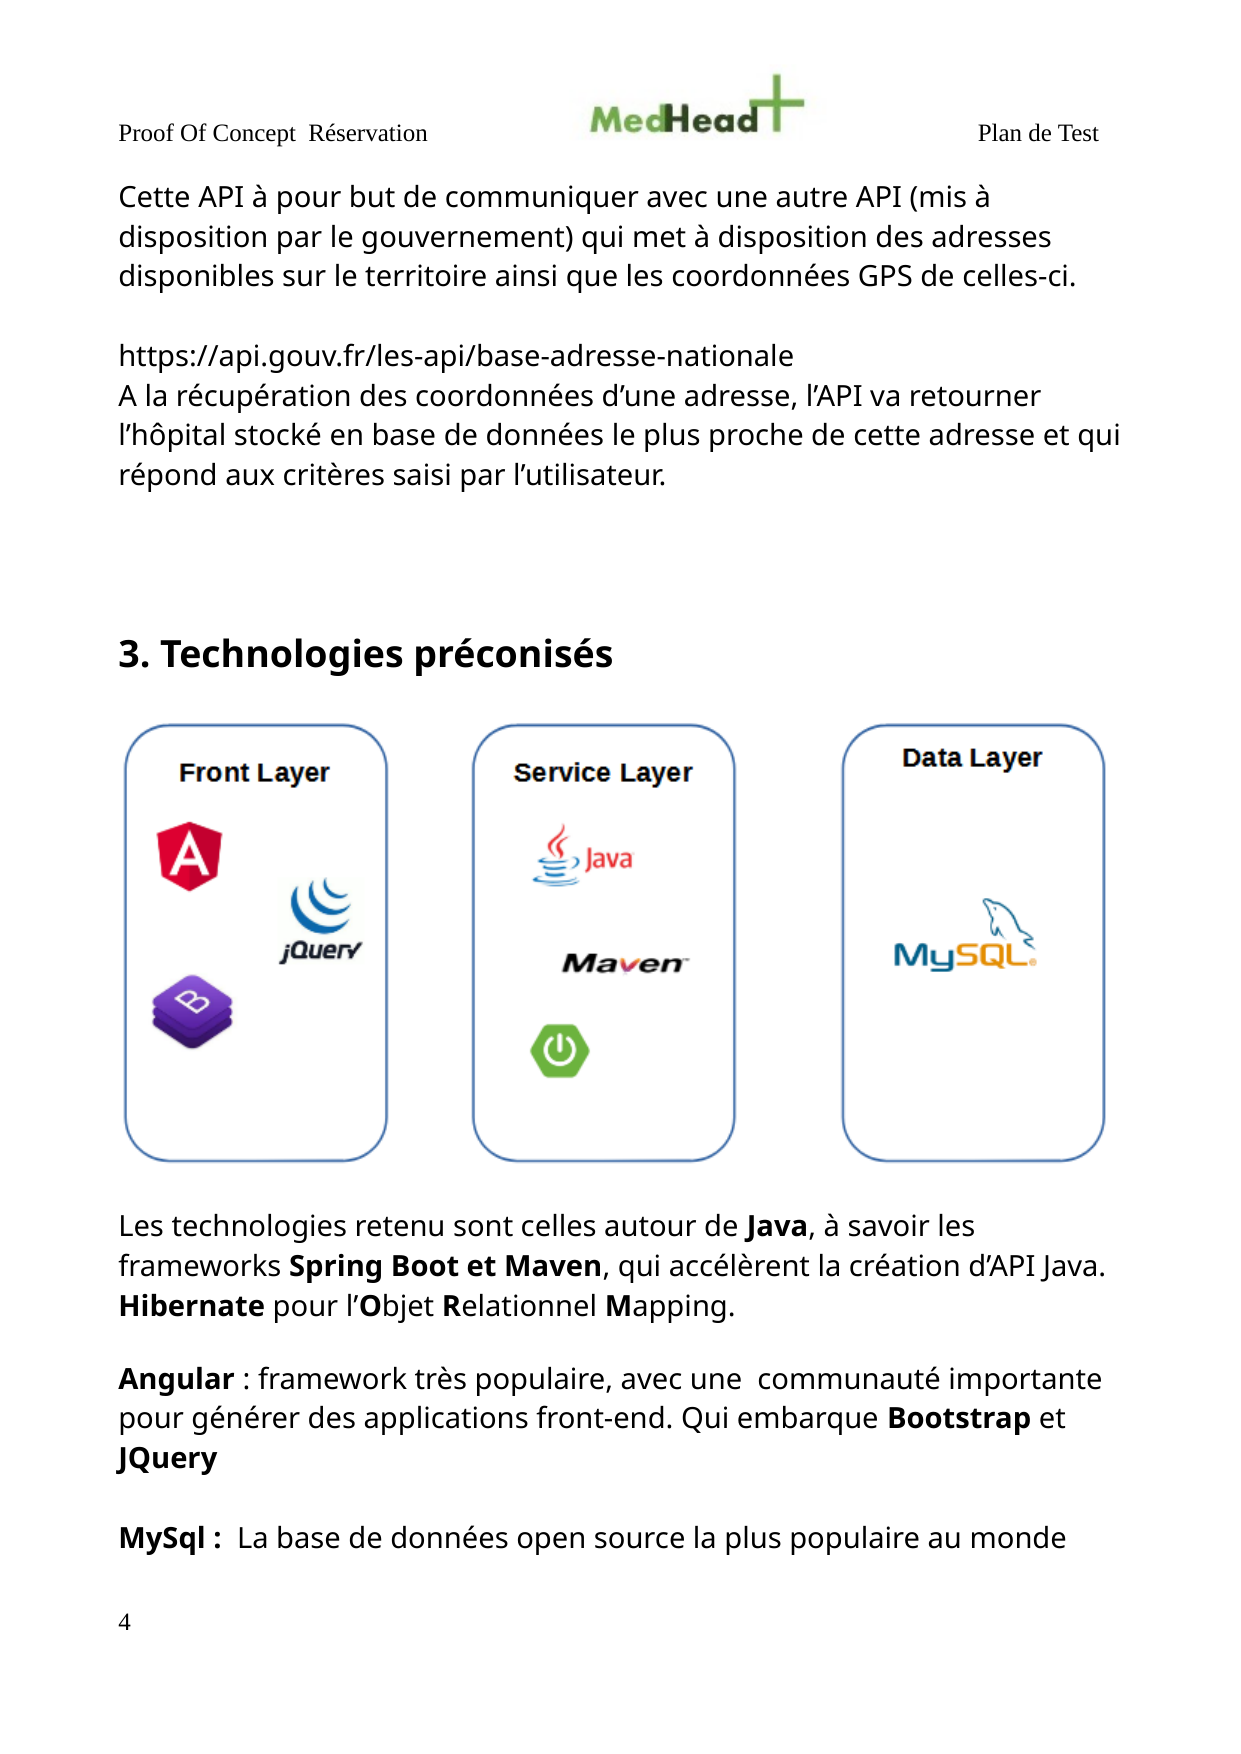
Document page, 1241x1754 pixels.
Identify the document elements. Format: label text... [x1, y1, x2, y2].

picture [115, 710, 1119, 1177]
text MySql : La base de données open source la plus populaire au monde [118, 1517, 1122, 1557]
picture [532, 60, 842, 151]
text A la récupération des coordonnées d’une adresse, l’API va retourner l’hôpital stocké en base de données le plus proche de cette adresse et qui répond aux critères saisi par l’utilisateur. [118, 375, 1122, 494]
text Les technologies retenu sont celles autour de Java, à savoir les frameworks Spring Boot et Maven, qui accélèrent la création d’API Java. Hibernate pour l’Objet Relationnel Mapping. [118, 1206, 1122, 1324]
subtitle 3. Technologies préconisés [118, 627, 1122, 678]
text Cette API à pour but de communiquer avec une autre API (mis à disposition par le gouvernement) qui met à disposition des adresses disponibles sur le territoire ainsi que les coordonnées GPS de celles-ci. [118, 176, 1122, 295]
text Angular : framework très populaire, avec une communauté importante pour générer des applications front-end. Qui embarque Bootstrap et JQuery [118, 1358, 1122, 1477]
text https://api.gouv.fr/les-api/base-adresse-nationale [118, 335, 1122, 375]
